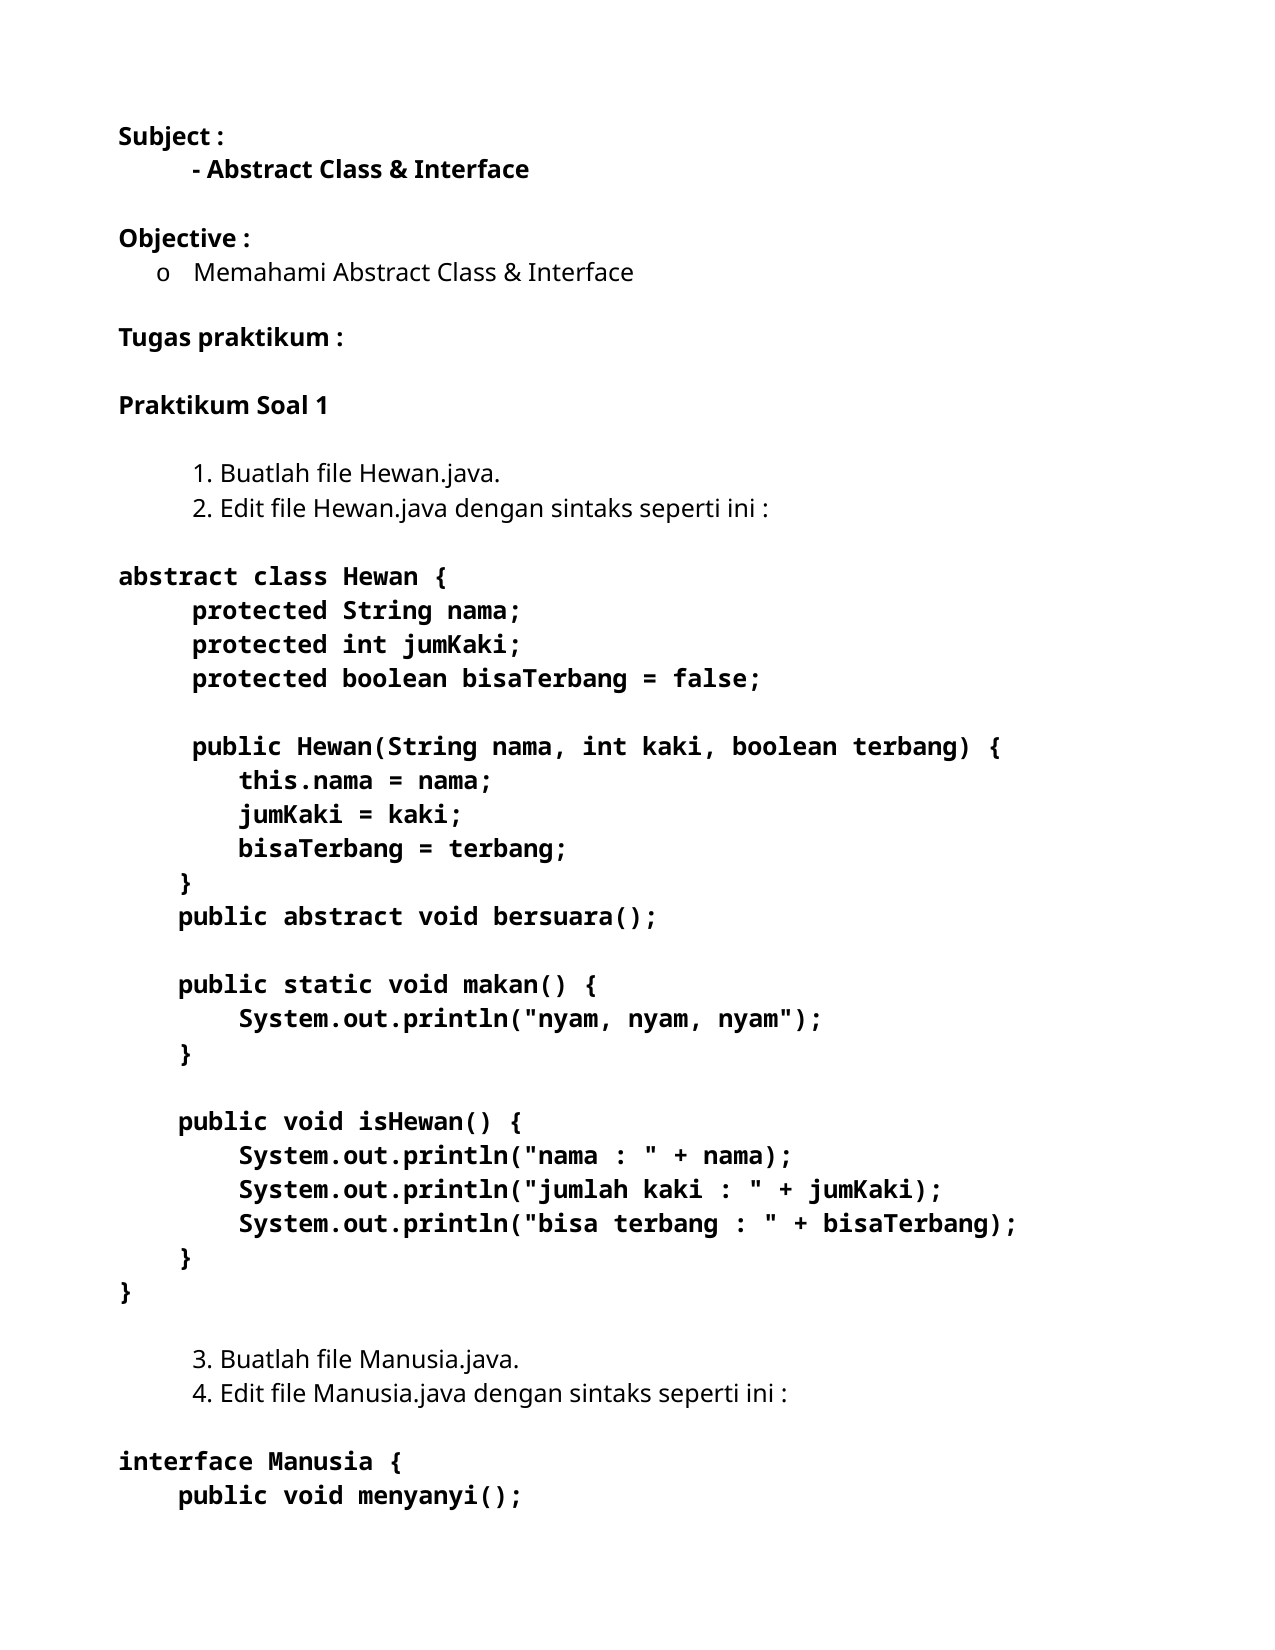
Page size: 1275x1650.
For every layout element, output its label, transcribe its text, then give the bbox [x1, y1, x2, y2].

text Praktikum Soal 1 1. Buatlah file Hewan.java. [118, 388, 1157, 490]
text System.out.println("bisa terbang : " + bisaTerbang); [118, 1206, 1157, 1239]
text } [118, 1239, 1157, 1274]
text } [118, 1035, 1157, 1069]
text public static void makan() { [118, 967, 1157, 1001]
text bisaTerbang = terbang; [118, 831, 1157, 865]
text protected String nama; [118, 592, 1157, 626]
text } [118, 865, 1157, 899]
text } 3. Buatlah file Manusia.java. 4. Edit file Manusia.java dengan sintaks seperti ini : interface Manusia { [118, 1274, 1157, 1478]
text public void isHewan() { [118, 1103, 1157, 1137]
text public abstract void bersuara(); [118, 899, 1157, 933]
text protected int jumKaki; [118, 626, 1157, 661]
text jumKaki = kaki; [118, 797, 1157, 831]
text System.out.println("nyam, nyam, nyam"); [118, 1001, 1157, 1035]
text protected boolean bisaTerbang = false; [118, 661, 1157, 694]
text System.out.println("jumlah kaki : " + jumKaki); [118, 1171, 1157, 1206]
text Objective : [118, 220, 1157, 254]
text public Hewan(String nama, int kaki, boolean terbang) { [118, 729, 1157, 763]
text System.out.println("nama : " + nama); [118, 1137, 1157, 1171]
text public void menyanyi(); [118, 1478, 1157, 1512]
list Memahami Abstract Class & Interface [156, 254, 1157, 289]
text 2. Edit file Hewan.java dengan sintaks seperti ini : abstract class Hewan { [118, 490, 1157, 592]
subtitle Subject : [118, 118, 1157, 152]
text this.nama = nama; [118, 763, 1157, 797]
text Tugas praktikum : [118, 320, 1157, 354]
subtitle - Abstract Class & Interface [118, 152, 1157, 186]
